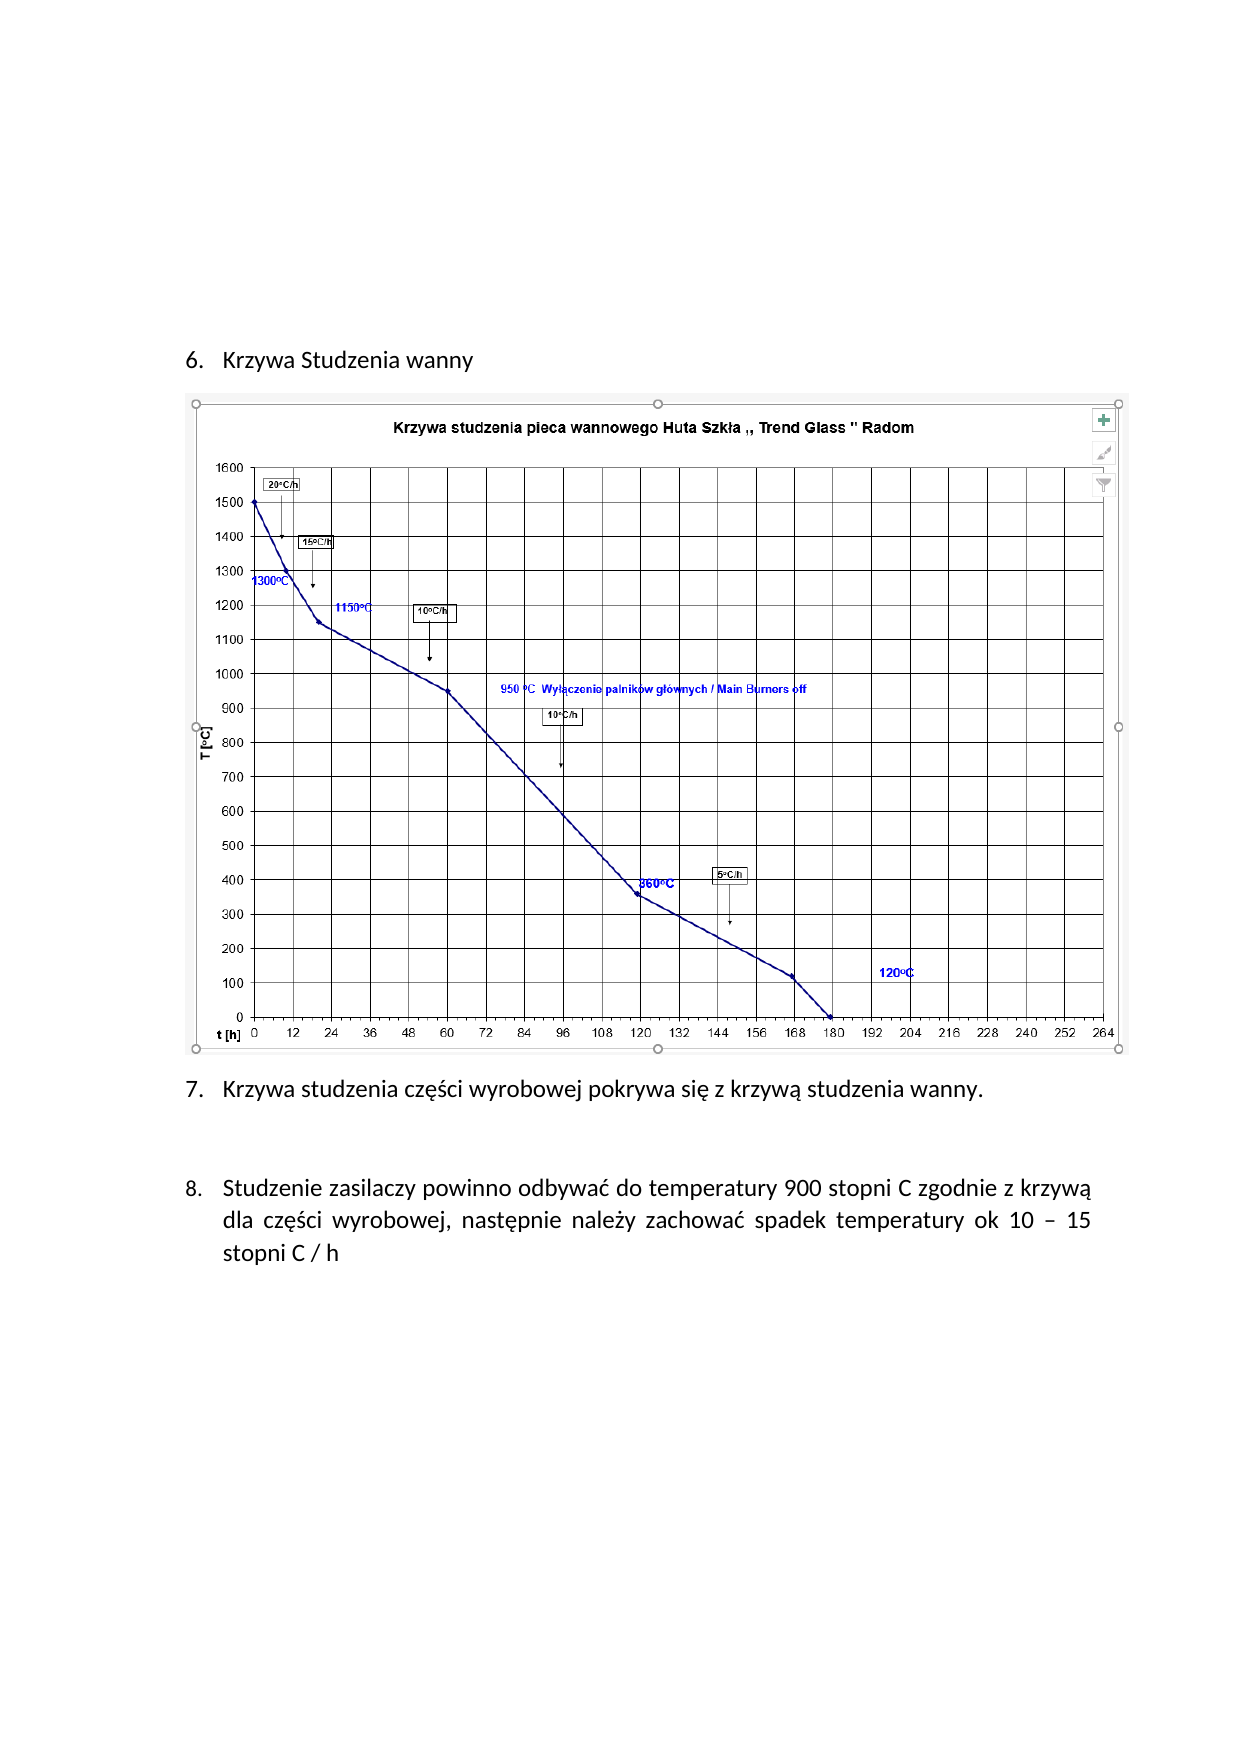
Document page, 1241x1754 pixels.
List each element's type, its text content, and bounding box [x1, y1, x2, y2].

list Studzenie zasilaczy powinno odbywać do temperatury 900 stopni C zgodnie z krzywą dla części wyrobowej, następnie należy zachować spadek temperatury ok 10 – 15 stopni C / h [185, 1172, 1093, 1268]
list Krzywa studzenia części wyrobowej pokrywa się z krzywą studzenia wanny. [185, 1073, 1093, 1104]
list Krzywa Studzenia wanny [185, 345, 1093, 375]
